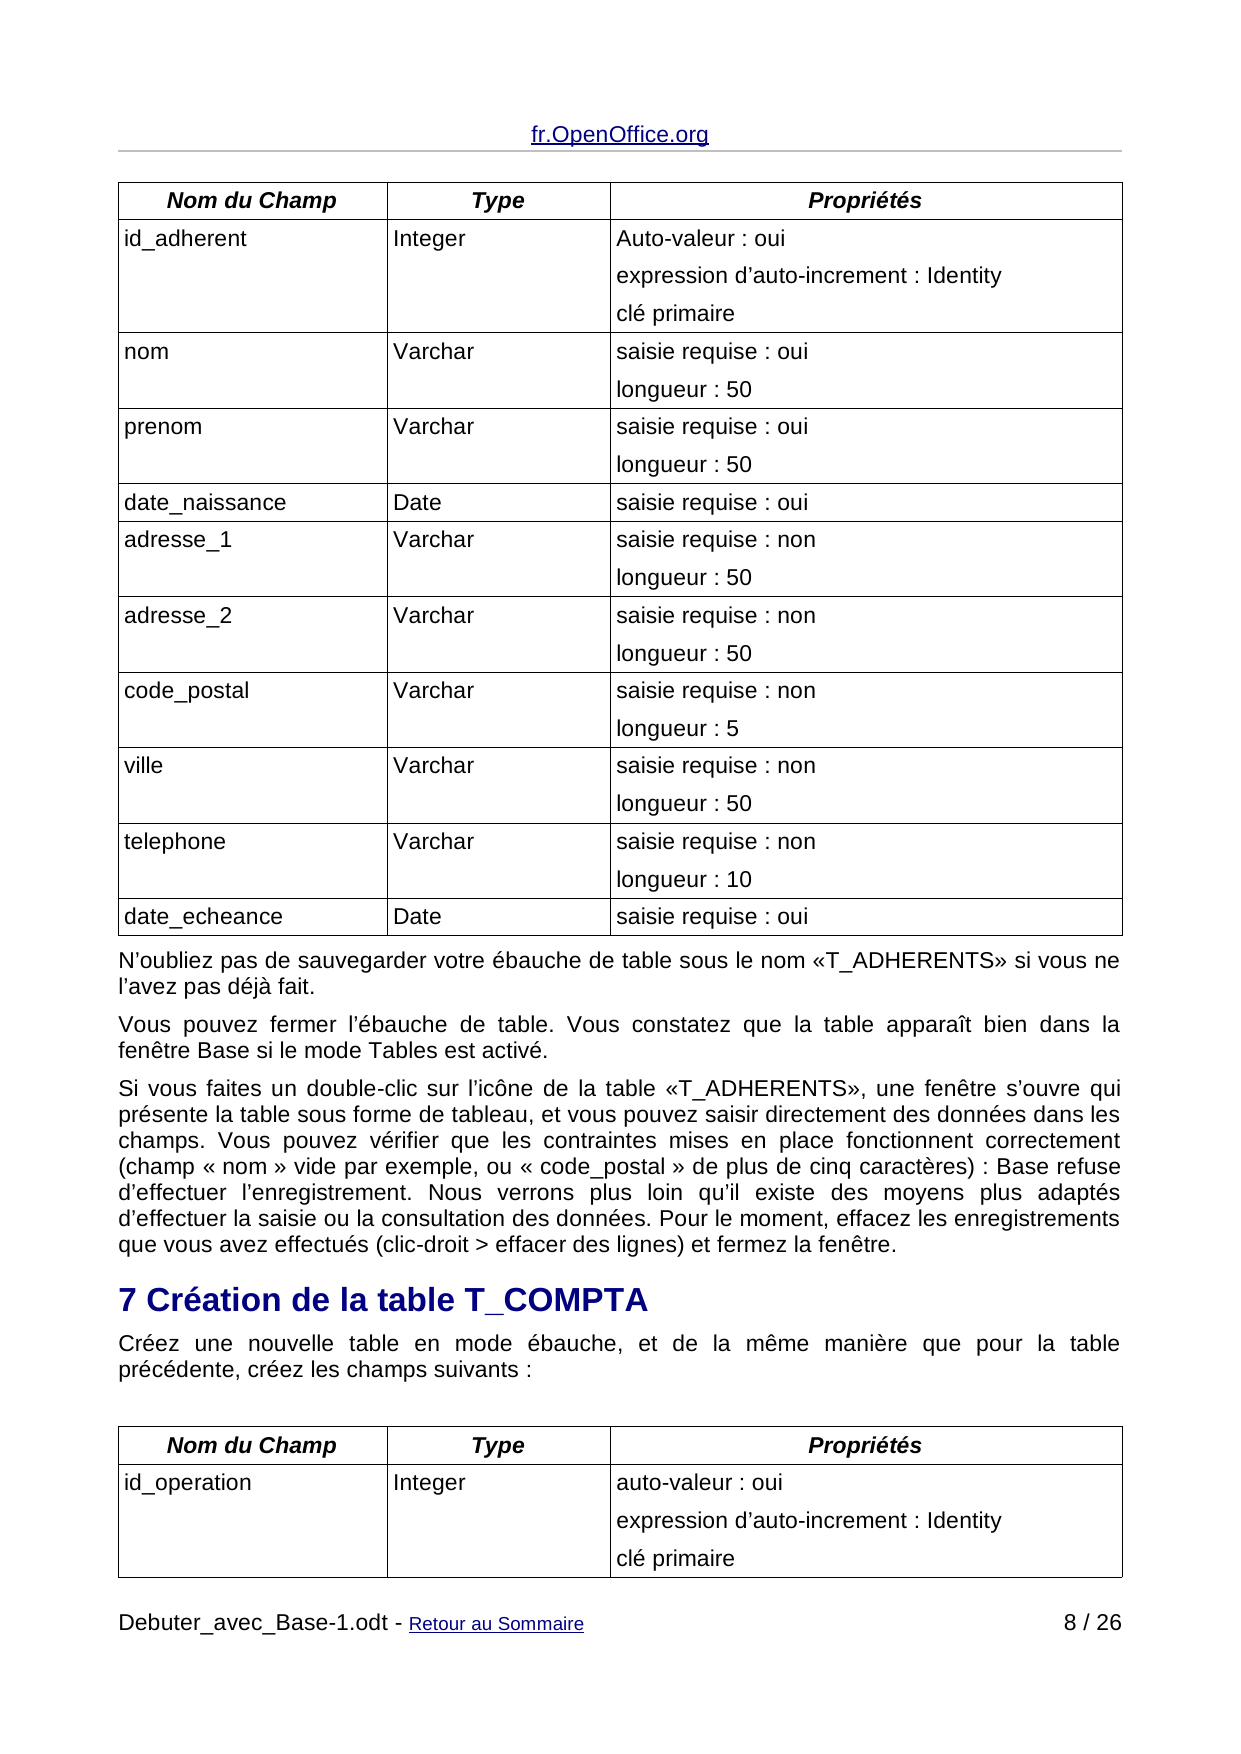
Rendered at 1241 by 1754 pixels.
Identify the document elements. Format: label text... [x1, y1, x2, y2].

subtitle Création de la table T_COMPTA [118, 1281, 1122, 1318]
table_header Nom du Champ [119, 183, 387, 219]
table_header Propriétés [611, 1427, 1122, 1464]
table_header Propriétés [611, 183, 1122, 219]
table_cell Date [388, 484, 610, 521]
table_cell nom [119, 333, 387, 408]
table_cell date_naissance [119, 484, 387, 521]
table_cell Varchar [388, 522, 610, 596]
table_cell Varchar [388, 824, 610, 898]
table_cell saisie requise : non longueur : 5 [611, 673, 1122, 747]
table_cell Varchar [388, 409, 610, 483]
table_cell saisie requise : oui [611, 899, 1122, 935]
table_cell Date [388, 899, 610, 935]
table_cell ville [119, 748, 387, 823]
table_cell Auto-valeur : oui expression d’auto-increment : Identity clé primaire [611, 220, 1122, 332]
table_cell Integer [388, 1465, 610, 1577]
table_cell saisie requise : non longueur : 50 [611, 597, 1122, 672]
text Créez une nouvelle table en mode ébauche, et de la même manière que pour la table précédente, créez les champs suivants : [118, 1330, 1122, 1382]
table_cell Integer [388, 220, 610, 332]
table_cell saisie requise : oui longueur : 50 [611, 409, 1122, 483]
table_cell saisie requise : oui [611, 484, 1122, 521]
text N’oubliez pas de sauvegarder votre ébauche de table sous le nom «T_ADHERENTS» si vous ne l’avez pas déjà fait. [118, 947, 1122, 999]
table_cell id_operation [119, 1465, 387, 1577]
table_cell saisie requise : oui longueur : 50 [611, 333, 1122, 408]
table_cell Varchar [388, 748, 610, 823]
table_cell Varchar [388, 333, 610, 408]
table_cell saisie requise : non longueur : 50 [611, 522, 1122, 596]
table_cell id_adherent [119, 220, 387, 332]
table_cell saisie requise : non longueur : 50 [611, 748, 1122, 823]
text Si vous faites un double‑clic sur l’icône de la table «T_ADHERENTS», une fenêtre s’ouvre qui présente la table sous forme de tableau, et vous pouvez saisir directement des données dans les champs. Vous pouvez vérifier que les contraintes mises en place fonctionnent correctement (champ « nom » vide par exemple, ou « code_postal » de plus de cinq caractères) : Base refuse d’effectuer l’enregistrement. Nous verrons plus loin qu’il existe des moyens plus adaptés d’effectuer la saisie ou la consultation des données. Pour le moment, effacez les enregistrements que vous avez effectués (clic‑droit > effacer des lignes) et fermez la fenêtre. [118, 1075, 1122, 1257]
table_cell Varchar [388, 597, 610, 672]
table_cell telephone [119, 824, 387, 898]
table_header Type [388, 1427, 610, 1464]
table_cell saisie requise : non longueur : 10 [611, 824, 1122, 898]
table_cell prenom [119, 409, 387, 483]
table_cell adresse_1 [119, 522, 387, 596]
text Vous pouvez fermer l’ébauche de table. Vous constatez que la table apparaît bien dans la fenêtre Base si le mode Tables est activé. [118, 1011, 1122, 1063]
table_header Type [388, 183, 610, 219]
table_header Nom du Champ [119, 1427, 387, 1464]
table_cell code_postal [119, 673, 387, 747]
table_cell Varchar [388, 673, 610, 747]
table_cell auto-valeur : oui expression d’auto-increment : Identity clé primaire [611, 1465, 1122, 1577]
table_cell date_echeance [119, 899, 387, 935]
table_cell adresse_2 [119, 597, 387, 672]
